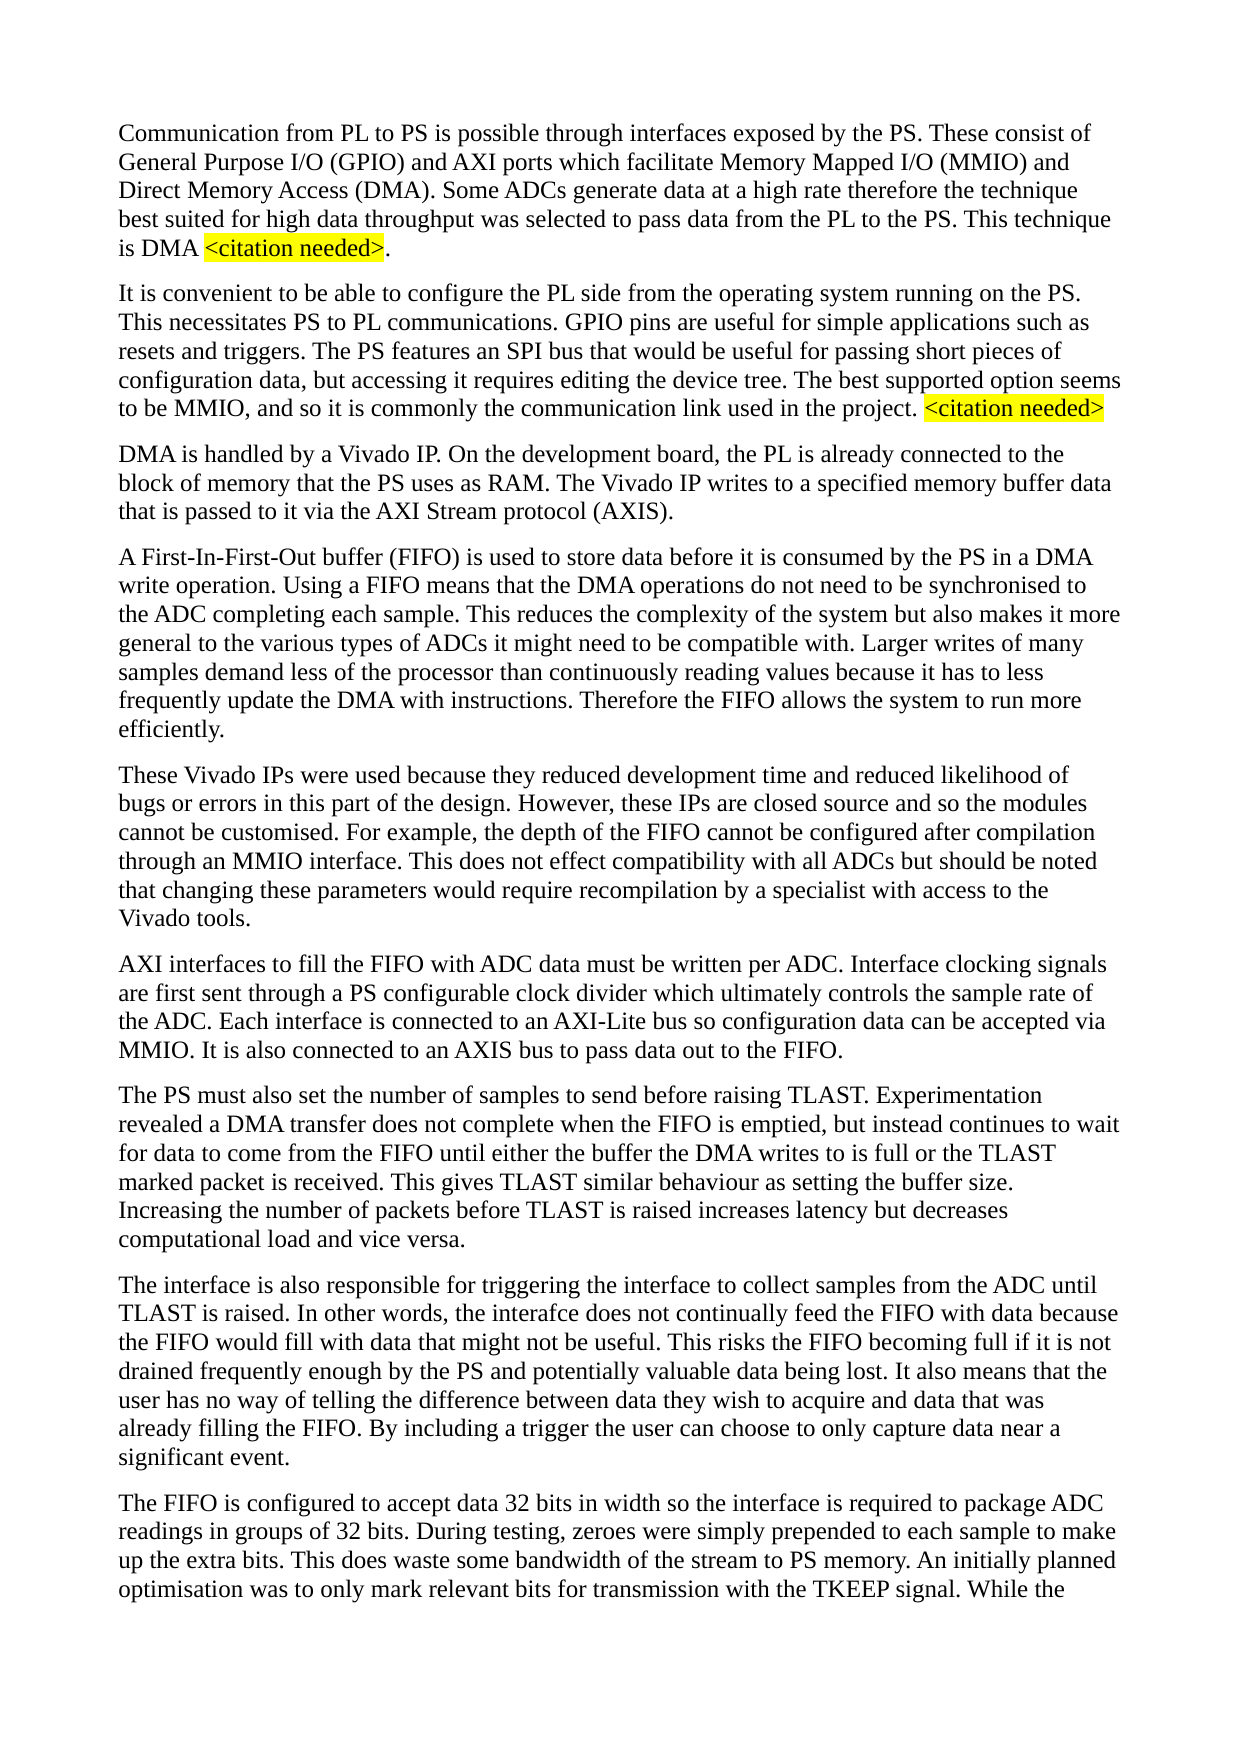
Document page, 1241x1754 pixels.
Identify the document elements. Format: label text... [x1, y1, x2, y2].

text The FIFO is configured to accept data 32 bits in width so the interface is required to package ADC readings in groups of 32 bits. During testing, zeroes were simply prepended to each sample to make up the extra bits. This does waste some bandwidth of the stream to PS memory. An initially planned optimisation was to only mark relevant bits for transmission with the TKEEP signal. While the [118, 1488, 1122, 1603]
text A First-In-First-Out buffer (FIFO) is used to store data before it is consumed by the PS in a DMA write operation. Using a FIFO means that the DMA operations do not need to be synchronised to the ADC completing each sample. This reduces the complexity of the system but also makes it more general to the various types of ADCs it might need to be compatible with. Larger writes of many samples demand less of the processor than continuously reading values because it has to less frequently update the DMA with instructions. Therefore the FIFO allows the system to run more efficiently. [118, 542, 1122, 743]
text It is convenient to be able to configure the PL side from the operating system running on the PS. This necessitates PS to PL communications. GPIO pins are useful for simple applications such as resets and triggers. The PS features an SPI bus that would be useful for passing short pieces of configuration data, but accessing it requires editing the device tree. The best supported option seems to be MMIO, and so it is commonly the communication link used in the project. <citation needed> [118, 278, 1122, 422]
text The PS must also set the number of samples to send before raising TLAST. Experimentation revealed a DMA transfer does not complete when the FIFO is emptied, but instead continues to wait for data to come from the FIFO until either the buffer the DMA writes to is full or the TLAST marked packet is received. This gives TLAST similar behaviour as setting the buffer size. Increasing the number of packets before TLAST is raised increases latency but decreases computational load and vice versa. [118, 1081, 1122, 1253]
text These Vivado IPs were used because they reduced development time and reduced likelihood of bugs or errors in this part of the design. However, these IPs are closed source and so the modules cannot be customised. For example, the depth of the FIFO cannot be configured after compilation through an MMIO interface. This does not effect compatibility with all ADCs but should be noted that changing these parameters would require recompilation by a specialist with access to the Vivado tools. [118, 760, 1122, 932]
text Communication from PL to PS is possible through interfaces exposed by the PS. These consist of General Purpose I/O (GPIO) and AXI ports which facilitate Memory Mapped I/O (MMIO) and Direct Memory Access (DMA). Some ADCs generate data at a high rate therefore the technique best suited for high data throughput was selected to pass data from the PL to the PS. This technique is DMA <citation needed>. [118, 118, 1122, 262]
text AXI interfaces to fill the FIFO with ADC data must be written per ADC. Interface clocking signals are first sent through a PS configurable clock divider which ultimately controls the sample rate of the ADC. Each interface is connected to an AXI-Lite bus so configuration data can be accepted via MMIO. It is also connected to an AXIS bus to pass data out to the FIFO. [118, 949, 1122, 1064]
text The interface is also responsible for triggering the interface to collect samples from the ADC until TLAST is raised. In other words, the interafce does not continually feed the FIFO with data because the FIFO would fill with data that might not be useful. This risks the FIFO becoming full if it is not drained frequently enough by the PS and potentially valuable data being lost. It also means that the user has no way of telling the difference between data they wish to acquire and data that was already filling the FIFO. By including a trigger the user can choose to only capture data near a significant event. [118, 1270, 1122, 1471]
text DMA is handled by a Vivado IP. On the development board, the PL is already connected to the block of memory that the PS uses as RAM. The Vivado IP writes to a specified memory buffer data that is passed to it via the AXI Stream protocol (AXIS). [118, 439, 1122, 525]
